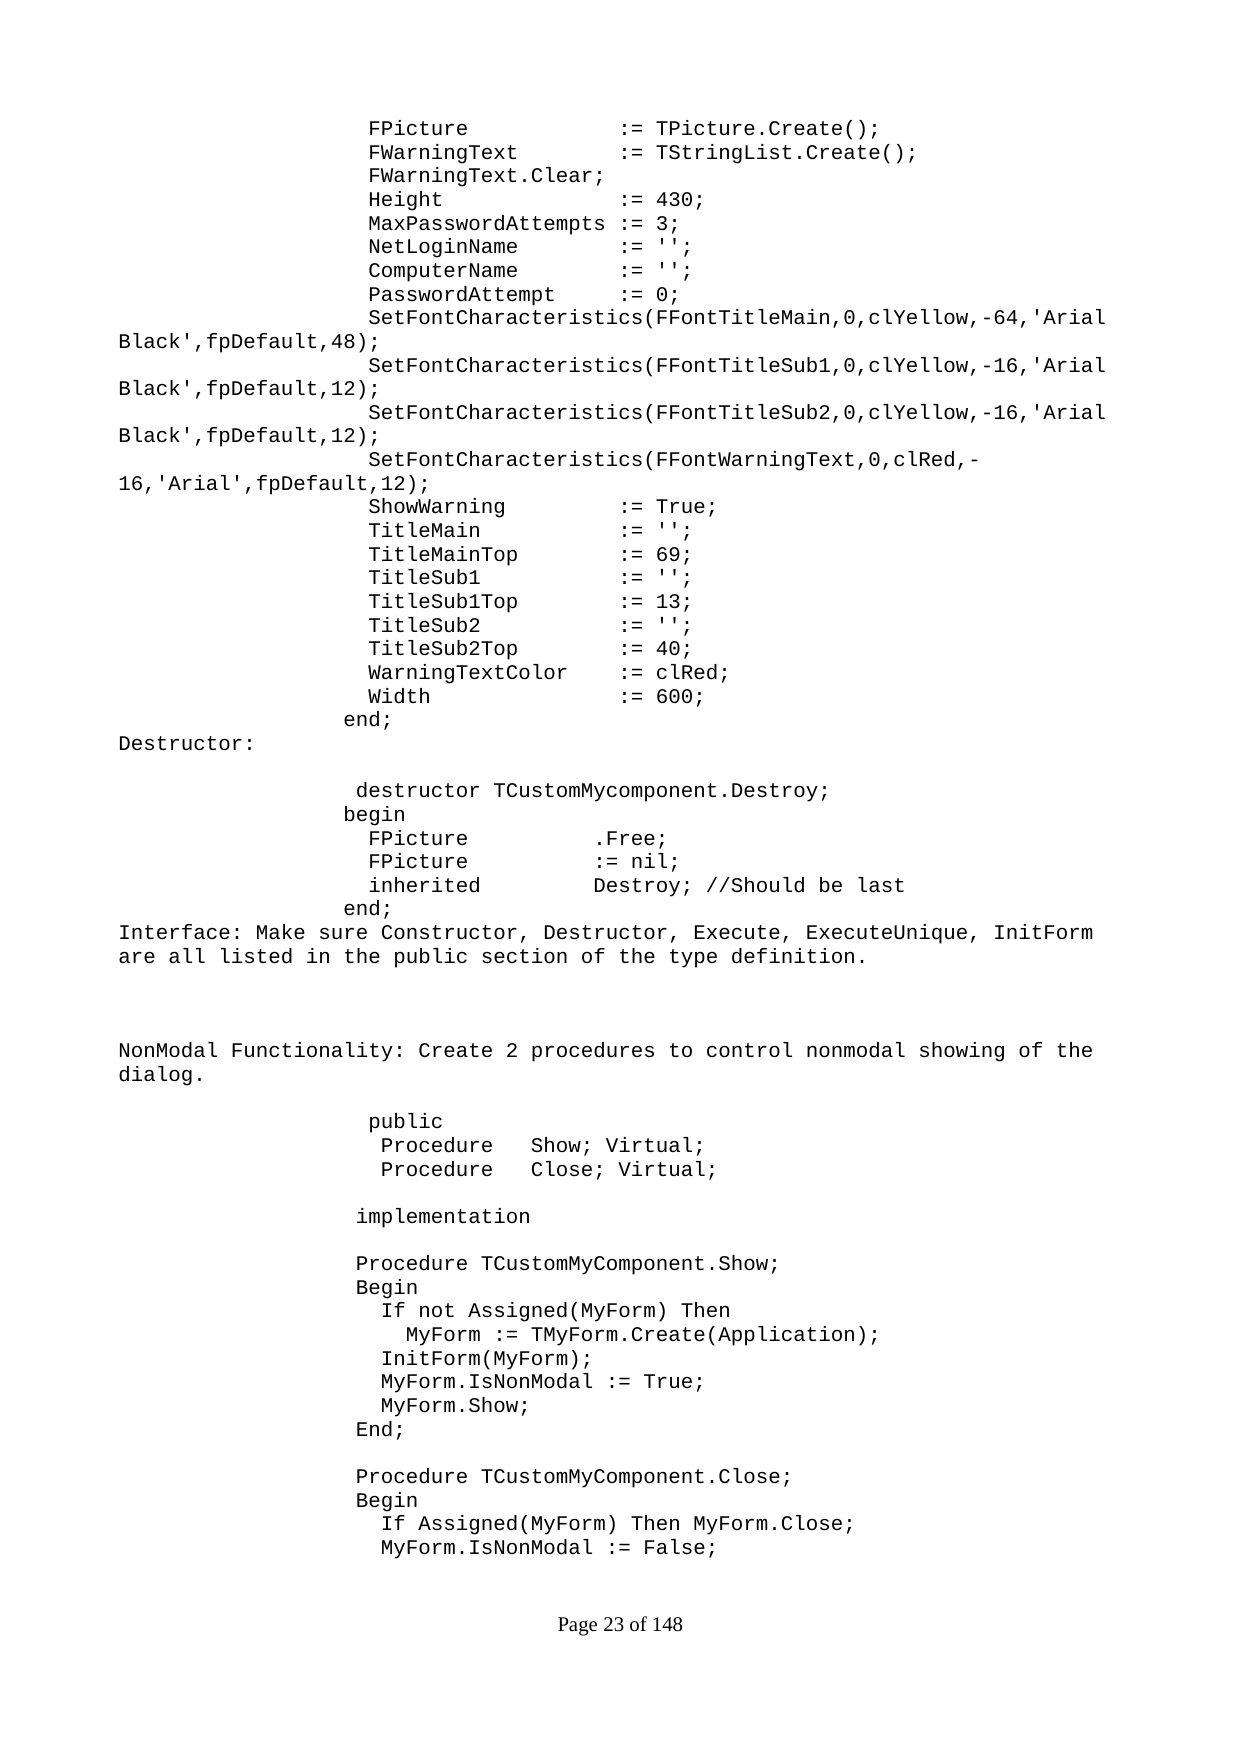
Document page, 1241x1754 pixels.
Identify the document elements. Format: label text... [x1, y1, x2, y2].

text Width := 600; [118, 686, 1122, 709]
text Procedure Close; Virtual; [118, 1158, 1122, 1182]
text Begin [118, 1489, 1122, 1513]
text TitleSub2 := ''; [118, 615, 1122, 638]
text inherited Destroy; //Should be last [118, 875, 1122, 898]
text TitleMainTop := 69; [118, 544, 1122, 567]
text MaxPasswordAttempts := 3; [118, 213, 1122, 236]
text FPicture .Free; [118, 827, 1122, 851]
text implementation [118, 1206, 1122, 1229]
text TitleSub2Top := 40; [118, 638, 1122, 662]
text End; [118, 1419, 1122, 1442]
text Destructor: [118, 733, 1122, 757]
text SetFontCharacteristics(FFontTitleMain,0,clYellow,-64,'Arial Black',fpDefault,48); [118, 307, 1122, 354]
text WarningTextColor := clRed; [118, 662, 1122, 686]
text MyForm.IsNonModal := True; [118, 1371, 1122, 1395]
text FPicture := nil; [118, 851, 1122, 875]
text If Assigned(MyForm) Then MyForm.Close; [118, 1513, 1122, 1537]
text SetFontCharacteristics(FFontWarningText,0,clRed,-16,'Arial',fpDefault,12); [118, 449, 1122, 496]
text Procedure TCustomMyComponent.Show; [118, 1253, 1122, 1277]
text TitleSub1 := ''; [118, 567, 1122, 591]
text SetFontCharacteristics(FFontTitleSub1,0,clYellow,-16,'Arial Black',fpDefault,12); [118, 354, 1122, 402]
text NetLoginName := ''; [118, 236, 1122, 260]
text Interface: Make sure Constructor, Destructor, Execute, ExecuteUnique, InitForm are all listed in the public section of the type definition. [118, 922, 1122, 969]
text ShowWarning := True; [118, 496, 1122, 520]
text MyForm.IsNonModal := False; [118, 1537, 1122, 1561]
text SetFontCharacteristics(FFontTitleSub2,0,clYellow,-16,'Arial Black',fpDefault,12); [118, 402, 1122, 449]
text begin [118, 804, 1122, 827]
text Procedure Show; Virtual; [118, 1135, 1122, 1158]
text MyForm := TMyForm.Create(Application); [118, 1324, 1122, 1348]
text InitForm(MyForm); [118, 1348, 1122, 1371]
text end; [118, 898, 1122, 922]
text end; [118, 709, 1122, 733]
text Procedure TCustomMyComponent.Close; [118, 1466, 1122, 1489]
text PasswordAttempt := 0; [118, 284, 1122, 307]
text NonModal Functionality: Create 2 procedures to control nonmodal showing of the dialog. [118, 1040, 1122, 1088]
text FWarningText.Clear; [118, 165, 1122, 189]
text FWarningText := TStringList.Create(); [118, 142, 1122, 165]
text ComputerName := ''; [118, 260, 1122, 284]
text TitleSub1Top := 13; [118, 591, 1122, 615]
text destructor TCustomMycomponent.Destroy; [118, 780, 1122, 804]
text If not Assigned(MyForm) Then [118, 1300, 1122, 1324]
text TitleMain := ''; [118, 520, 1122, 544]
text Height := 430; [118, 189, 1122, 213]
text Begin [118, 1277, 1122, 1300]
text MyForm.Show; [118, 1395, 1122, 1419]
text public [118, 1111, 1122, 1135]
text FPicture := TPicture.Create(); [118, 118, 1122, 142]
